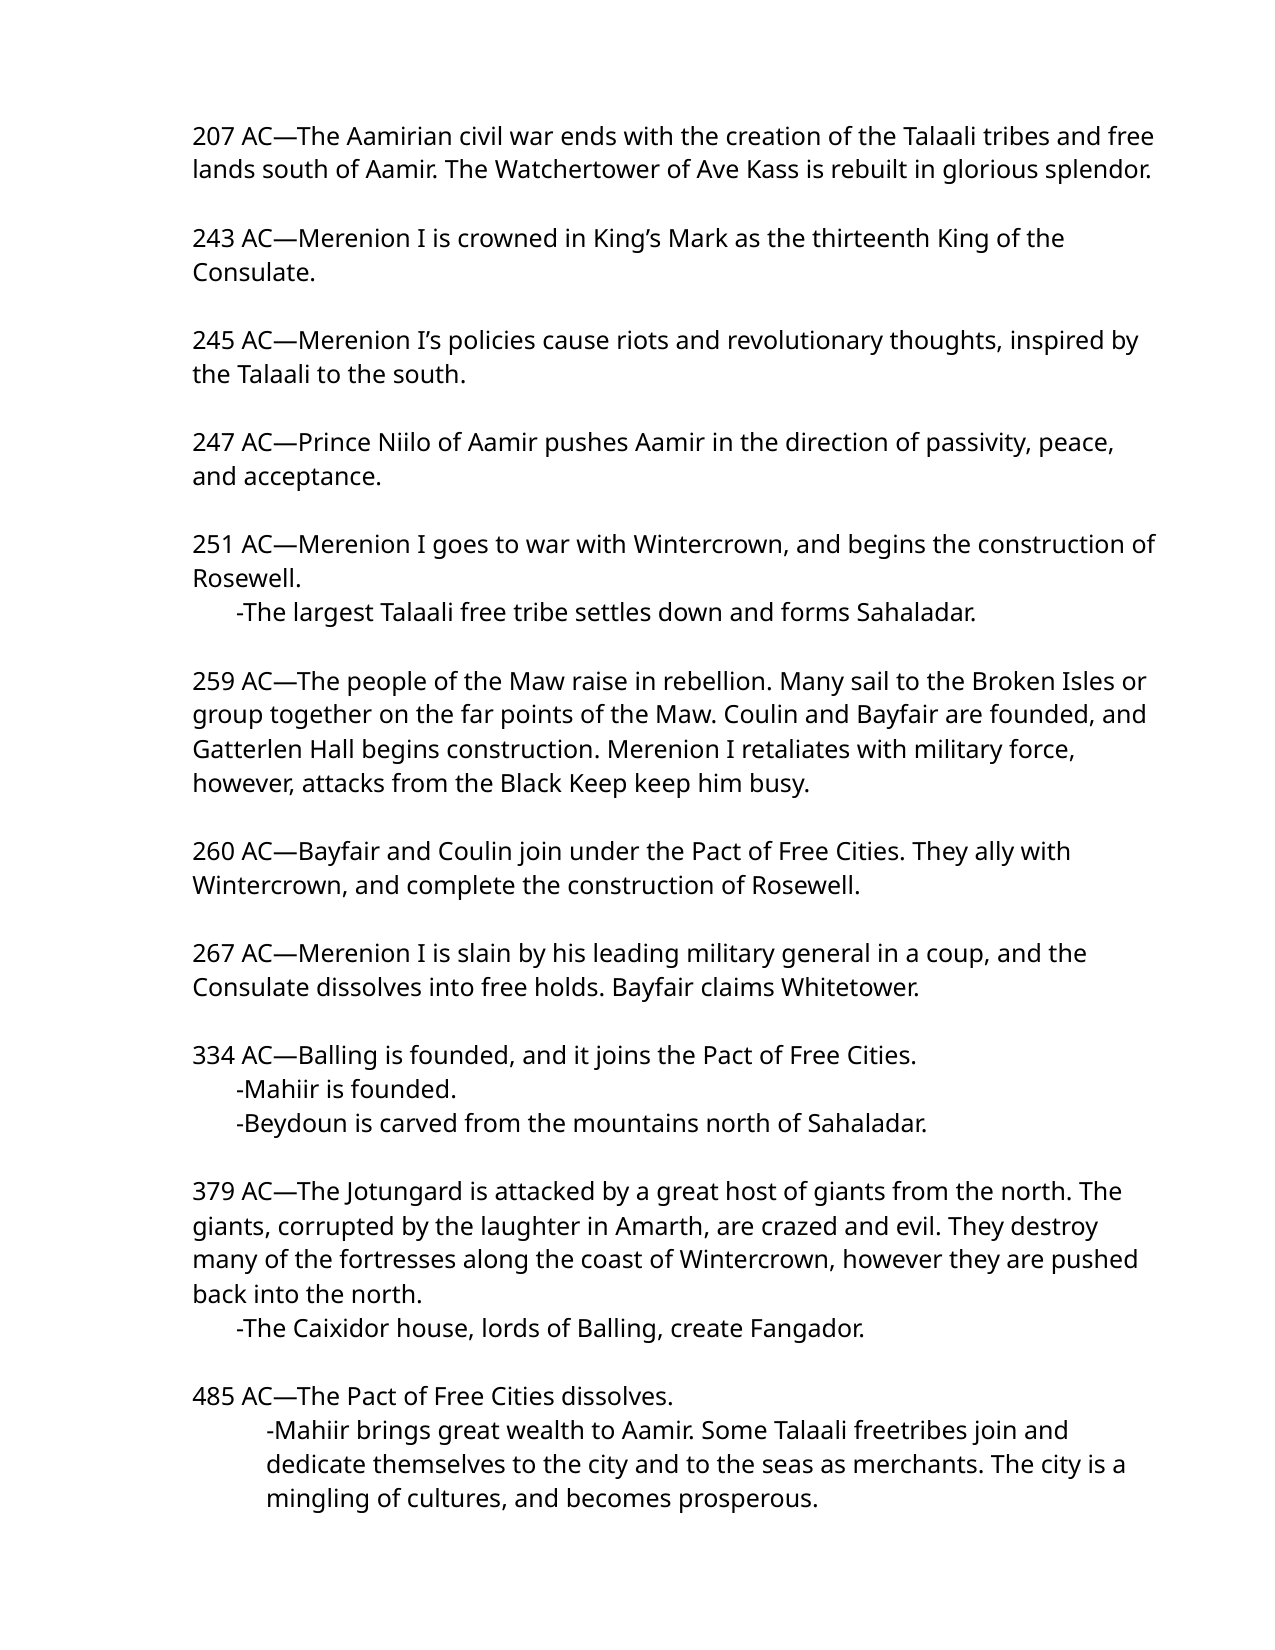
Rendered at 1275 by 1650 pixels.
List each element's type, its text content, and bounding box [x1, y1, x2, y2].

text -The Caixidor house, lords of Balling, create Fangador. [192, 1310, 1157, 1344]
text -Mahiir brings great wealth to Aamir. Some Talaali freetribes join and dedicate themselves to the city and to the seas as merchants. The city is a mingling of cultures, and becomes prosperous. [266, 1412, 1157, 1515]
text 247 AC—Prince Niilo of Aamir pushes Aamir in the direction of passivity, peace, and acceptance. [192, 425, 1157, 493]
text 245 AC—Merenion I’s policies cause riots and revolutionary thoughts, inspired by the Talaali to the south. [192, 322, 1157, 391]
text 259 AC—The people of the Maw raise in rebellion. Many sail to the Broken Isles or group together on the far points of the Maw. Coulin and Bayfair are founded, and Gatterlen Hall begins construction. Merenion I retaliates with military force, however, attacks from the Black Keep keep him busy. [192, 663, 1157, 799]
text 260 AC—Bayfair and Coulin join under the Pact of Free Cities. They ally with Wintercrown, and complete the construction of Rosewell. [192, 833, 1157, 902]
text -Beydoun is carved from the mountains north of Sahaladar. [192, 1106, 1157, 1140]
text 207 AC—The Aamirian civil war ends with the creation of the Talaali tribes and free lands south of Aamir. The Watchertower of Ave Kass is rebuilt in glorious splendor. [192, 118, 1157, 186]
text -Mahiir is founded. [192, 1072, 1157, 1106]
text 243 AC—Merenion I is crowned in King’s Mark as the thirteenth King of the Consulate. [192, 220, 1157, 288]
text 267 AC—Merenion I is slain by his leading military general in a coup, and the Consulate dissolves into free holds. Bayfair claims Whitetower. [192, 936, 1157, 1004]
text 379 AC—The Jotungard is attacked by a great host of giants from the north. The giants, corrupted by the laughter in Amarth, are crazed and evil. They destroy many of the fortresses along the coast of Wintercrown, however they are pushed back into the north. [192, 1174, 1157, 1310]
text 485 AC—The Pact of Free Cities dissolves. [192, 1378, 1157, 1412]
text -The largest Talaali free tribe settles down and forms Sahaladar. [192, 595, 1157, 629]
text 251 AC—Merenion I goes to war with Wintercrown, and begins the construction of Rosewell. [192, 527, 1157, 595]
text 334 AC—Balling is founded, and it joins the Pact of Free Cities. [192, 1038, 1157, 1072]
